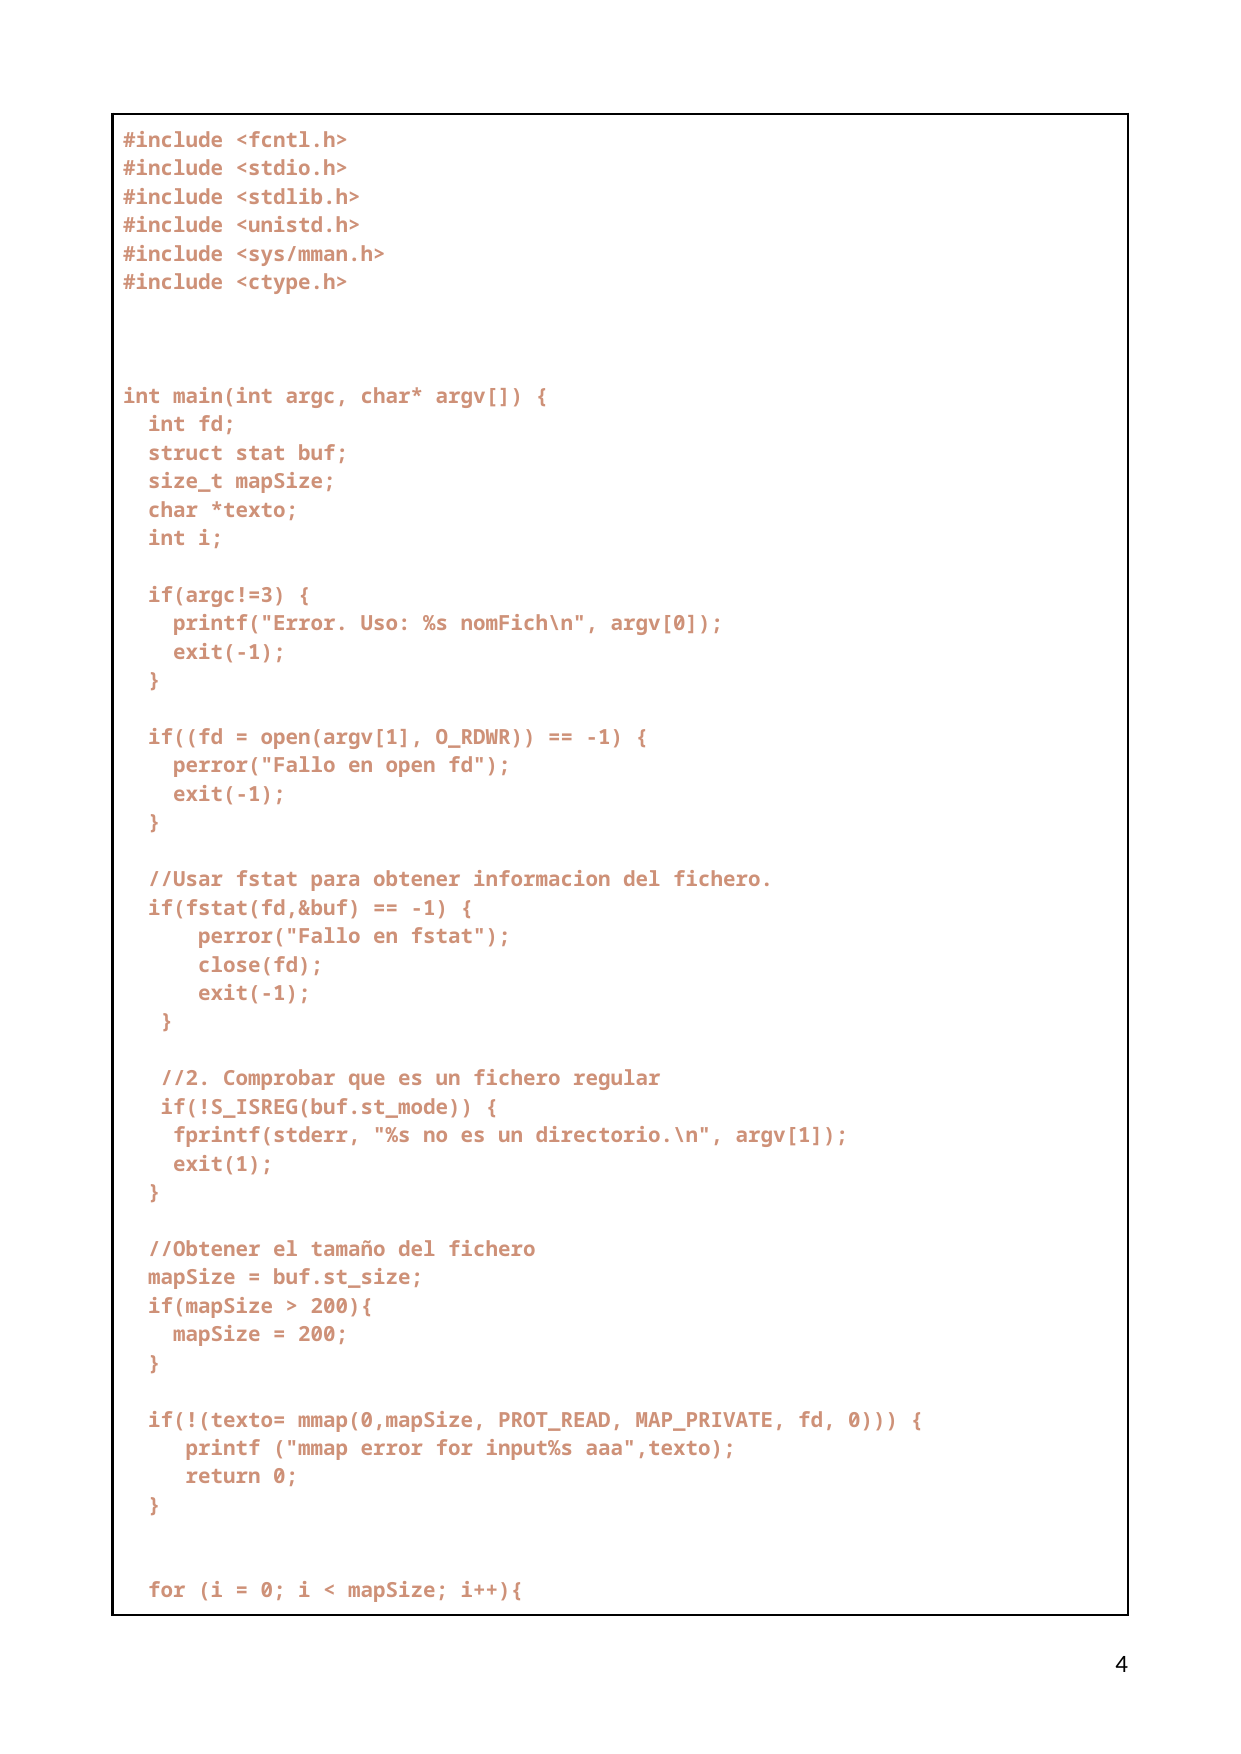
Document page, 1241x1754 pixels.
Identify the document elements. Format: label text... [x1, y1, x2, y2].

table_header #include <fcntl.h> #include <stdio.h> #include <stdlib.h> #include <unistd.h> #include <sys/mman.h> #include <ctype.h> int main(int argc, char* argv[]) { int fd; struct stat buf; size_t mapSize; char *texto; int i; if(argc!=3) { printf("Error. Uso: %s nomFich\n", argv[0]); exit(-1); } if((fd = open(argv[1], O_RDWR)) == -1) { perror("Fallo en open fd"); exit(-1); } //Usar fstat para obtener informacion del fichero. if(fstat(fd,&buf) == -1) { perror("Fallo en fstat"); close(fd); exit(-1); } //2. Comprobar que es un fichero regular if(!S_ISREG(buf.st_mode)) { fprintf(stderr, "%s no es un directorio.\n", argv[1]); exit(1); } //Obtener el tamaño del fichero mapSize = buf.st_size; if(mapSize > 200){ mapSize = 200; } if(!(texto= mmap(0,mapSize, PROT_READ, MAP_PRIVATE, fd, 0))) { printf ("mmap error for input%s aaa",texto); return 0; } for (i = 0; i < mapSize; i++){ [114, 115, 1127, 1614]
